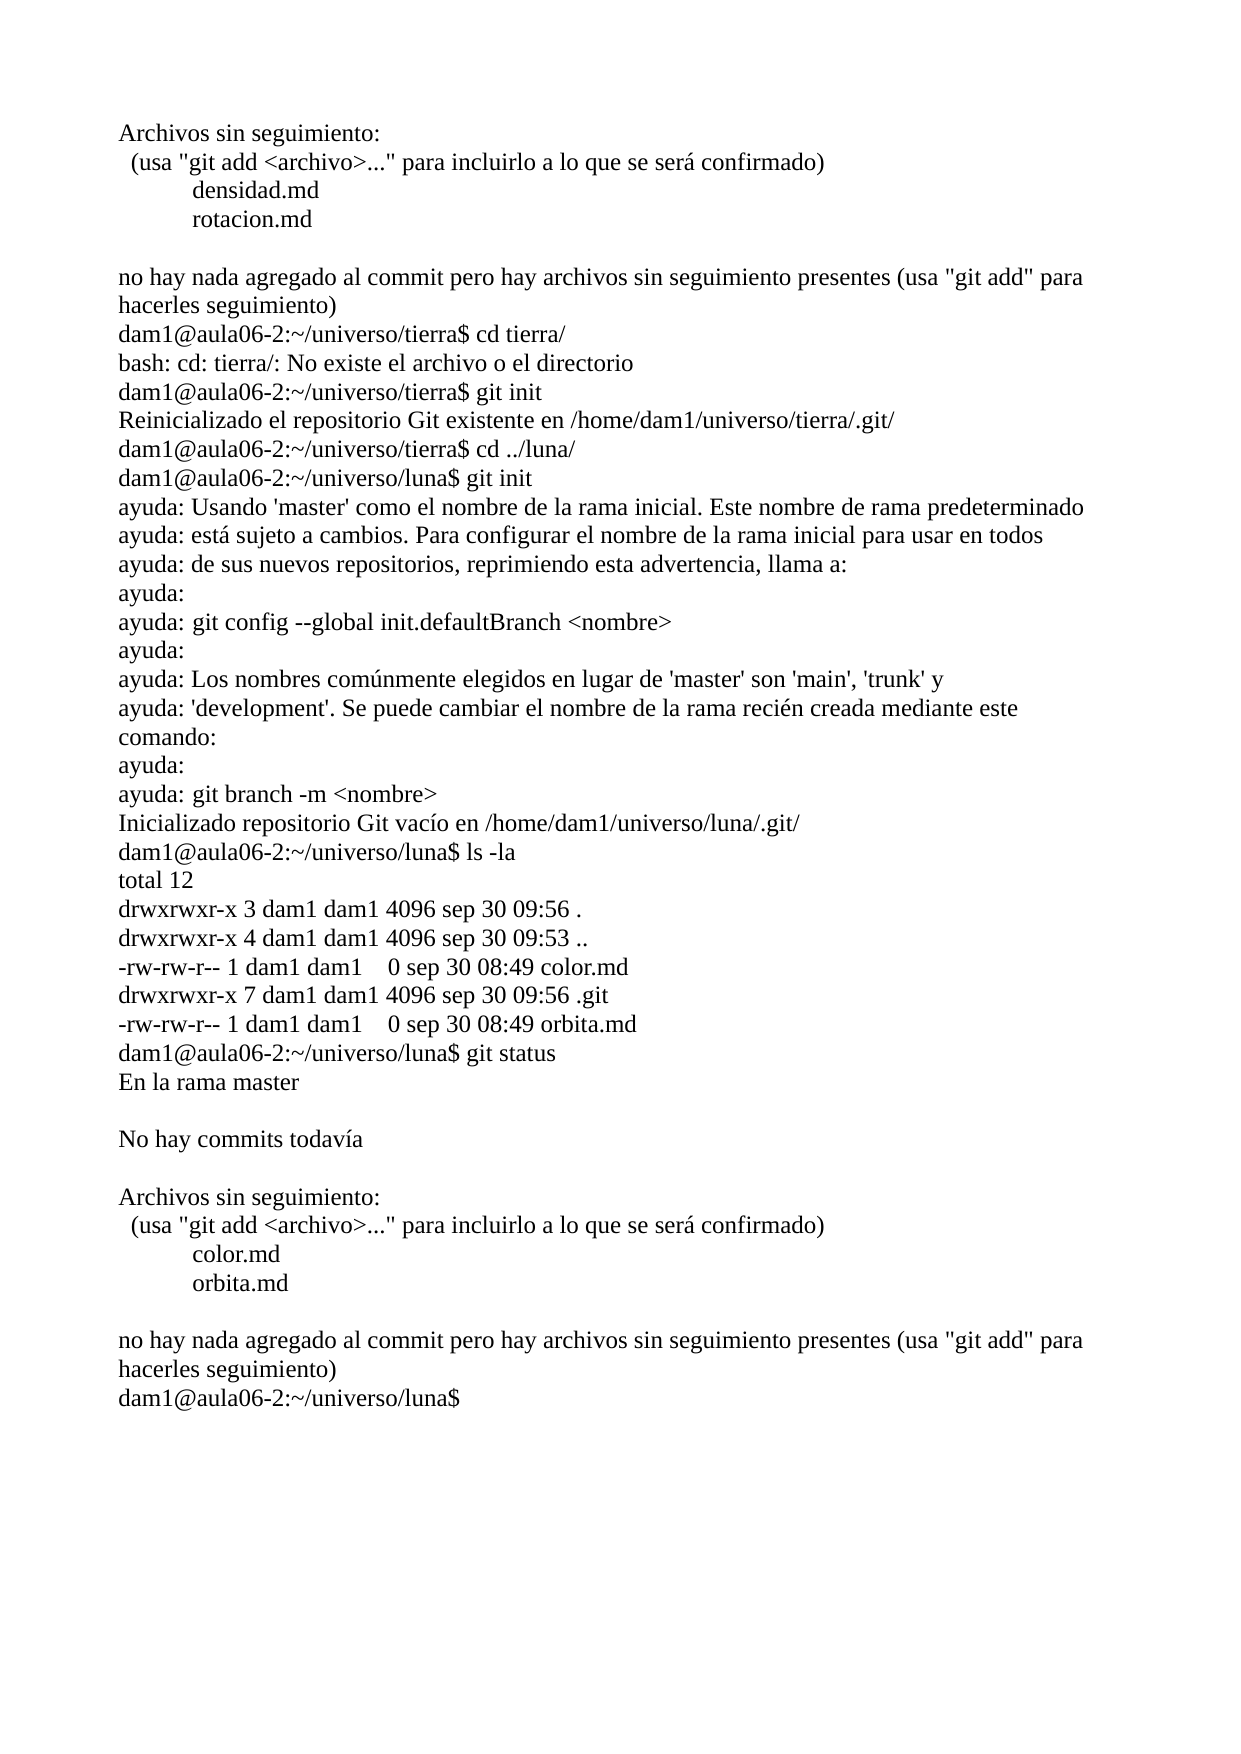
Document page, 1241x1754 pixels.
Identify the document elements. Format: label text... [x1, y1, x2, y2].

text ayuda: git branch -m <nombre> [118, 779, 1122, 808]
text (usa "git add <archivo>..." para incluirlo a lo que se será confirmado) [118, 1211, 1122, 1239]
text color.md [118, 1239, 1122, 1268]
text -rw-rw-r-- 1 dam1 dam1 0 sep 30 08:49 color.md [118, 952, 1122, 981]
text Reinicializado el repositorio Git existente en /home/dam1/universo/tierra/.git/ [118, 406, 1122, 434]
text dam1@aula06-2:~/universo/tierra$ cd tierra/ [118, 319, 1122, 348]
text Archivos sin seguimiento: [118, 118, 1122, 147]
text En la rama master [118, 1067, 1122, 1096]
text ayuda: Los nombres comúnmente elegidos en lugar de 'master' son 'main', 'trunk' y [118, 664, 1122, 693]
text dam1@aula06-2:~/universo/tierra$ cd ../luna/ [118, 434, 1122, 463]
text ayuda: [118, 578, 1122, 607]
text ayuda: git config --global init.defaultBranch <nombre> [118, 607, 1122, 636]
text dam1@aula06-2:~/universo/luna$ ls -la [118, 837, 1122, 866]
text ayuda: [118, 751, 1122, 779]
text total 12 [118, 866, 1122, 894]
text bash: cd: tierra/: No existe el archivo o el directorio [118, 348, 1122, 377]
text orbita.md [118, 1268, 1122, 1297]
text rotacion.md [118, 204, 1122, 233]
text dam1@aula06-2:~/universo/tierra$ git init [118, 377, 1122, 406]
text No hay commits todavía [118, 1124, 1122, 1153]
text ayuda: Usando 'master' como el nombre de la rama inicial. Este nombre de rama predeterminado [118, 492, 1122, 521]
text dam1@aula06-2:~/universo/luna$ git status [118, 1038, 1122, 1067]
text Inicializado repositorio Git vacío en /home/dam1/universo/luna/.git/ [118, 808, 1122, 837]
text -rw-rw-r-- 1 dam1 dam1 0 sep 30 08:49 orbita.md [118, 1009, 1122, 1038]
text drwxrwxr-x 7 dam1 dam1 4096 sep 30 09:56 .git [118, 981, 1122, 1009]
text drwxrwxr-x 4 dam1 dam1 4096 sep 30 09:53 .. [118, 923, 1122, 952]
text ayuda: está sujeto a cambios. Para configurar el nombre de la rama inicial para usar en todos [118, 521, 1122, 549]
text Archivos sin seguimiento: [118, 1182, 1122, 1211]
text dam1@aula06-2:~/universo/luna$ [118, 1383, 1122, 1412]
text ayuda: [118, 636, 1122, 664]
text dam1@aula06-2:~/universo/luna$ git init [118, 463, 1122, 492]
text densidad.md [118, 176, 1122, 204]
text ayuda: 'development'. Se puede cambiar el nombre de la rama recién creada mediante este comando: [118, 693, 1122, 751]
text (usa "git add <archivo>..." para incluirlo a lo que se será confirmado) [118, 147, 1122, 176]
text no hay nada agregado al commit pero hay archivos sin seguimiento presentes (usa "git add" para hacerles seguimiento) [118, 1326, 1122, 1383]
text drwxrwxr-x 3 dam1 dam1 4096 sep 30 09:56 . [118, 894, 1122, 923]
text ayuda: de sus nuevos repositorios, reprimiendo esta advertencia, llama a: [118, 549, 1122, 578]
text no hay nada agregado al commit pero hay archivos sin seguimiento presentes (usa "git add" para hacerles seguimiento) [118, 262, 1122, 319]
